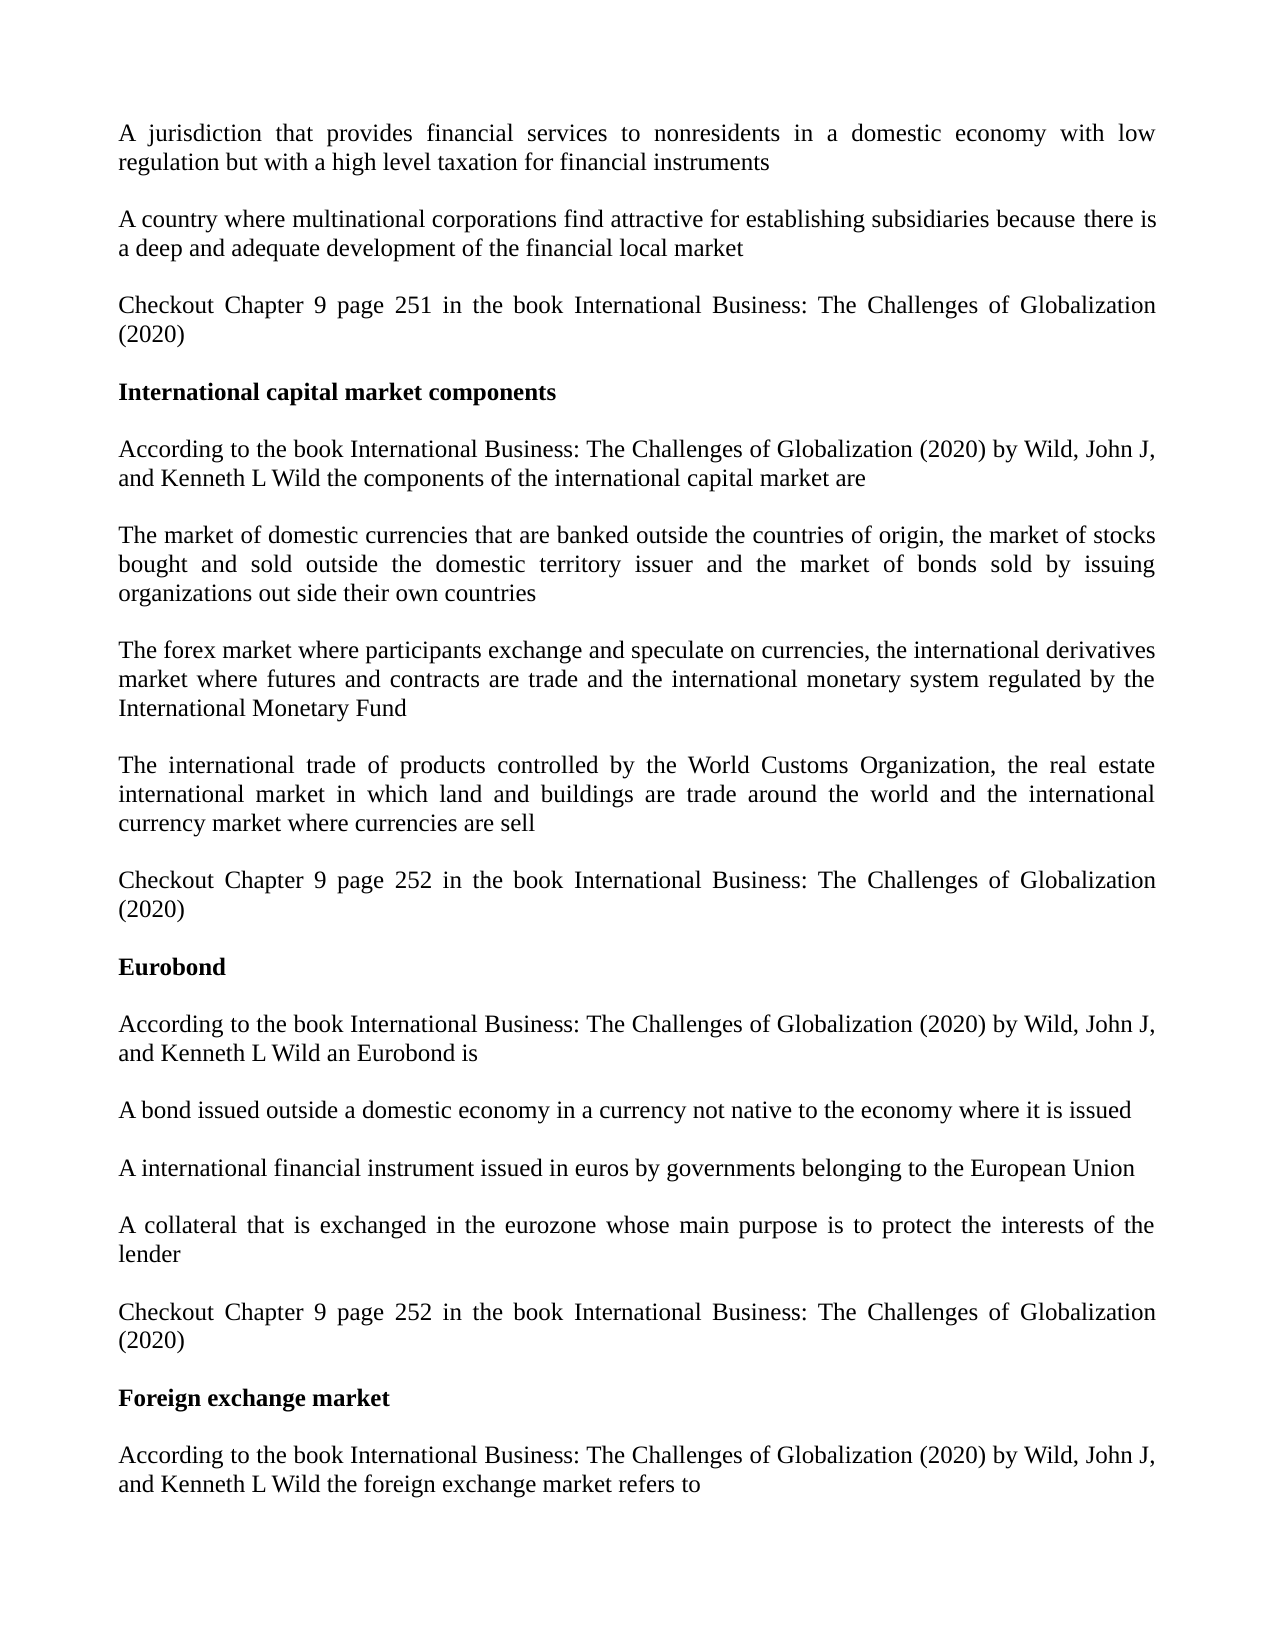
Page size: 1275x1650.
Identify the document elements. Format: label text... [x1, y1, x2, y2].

text The market of domestic currencies that are banked outside the countries of origin, the market of stocks bought and sold outside the domestic territory issuer and the market of bonds sold by issuing organizations out side their own countries [118, 521, 1157, 607]
text The forex market where participants exchange and speculate on currencies, the international derivatives market where futures and contracts are trade and the international monetary system regulated by the International Monetary Fund [118, 636, 1157, 722]
text Eurobond [118, 952, 1157, 981]
text According to the book International Business: The Challenges of Globalization (2020) by Wild, John J, and Kenneth L Wild an Eurobond is [118, 1009, 1157, 1067]
text Checkout Chapter 9 page 252 in the book International Business: The Challenges of Globalization (2020) [118, 866, 1157, 923]
text According to the book International Business: The Challenges of Globalization (2020) by Wild, John J, and Kenneth L Wild the foreign exchange market refers to [118, 1441, 1157, 1498]
text The international trade of products controlled by the World Customs Organization, the real estate international market in which land and buildings are trade around the world and the international currency market where currencies are sell [118, 751, 1157, 837]
text Checkout Chapter 9 page 251 in the book International Business: The Challenges of Globalization (2020) [118, 291, 1157, 348]
text A international financial instrument issued in euros by governments belonging to the European Union [118, 1153, 1157, 1182]
text A jurisdiction that provides financial services to nonresidents in a domestic economy with low regulation but with a high level taxation for financial instruments [118, 118, 1157, 176]
text International capital market components [118, 377, 1157, 406]
text Foreign exchange market [118, 1383, 1157, 1412]
text A country where multinational corporations find attractive for establishing subsidiaries because there is a deep and adequate development of the financial local market [118, 204, 1157, 262]
text Checkout Chapter 9 page 252 in the book International Business: The Challenges of Globalization (2020) [118, 1297, 1157, 1354]
text According to the book International Business: The Challenges of Globalization (2020) by Wild, John J, and Kenneth L Wild the components of the international capital market are [118, 434, 1157, 492]
text A collateral that is exchanged in the eurozone whose main purpose is to protect the interests of the lender [118, 1211, 1157, 1268]
text A bond issued outside a domestic economy in a currency not native to the economy where it is issued [118, 1096, 1157, 1124]
